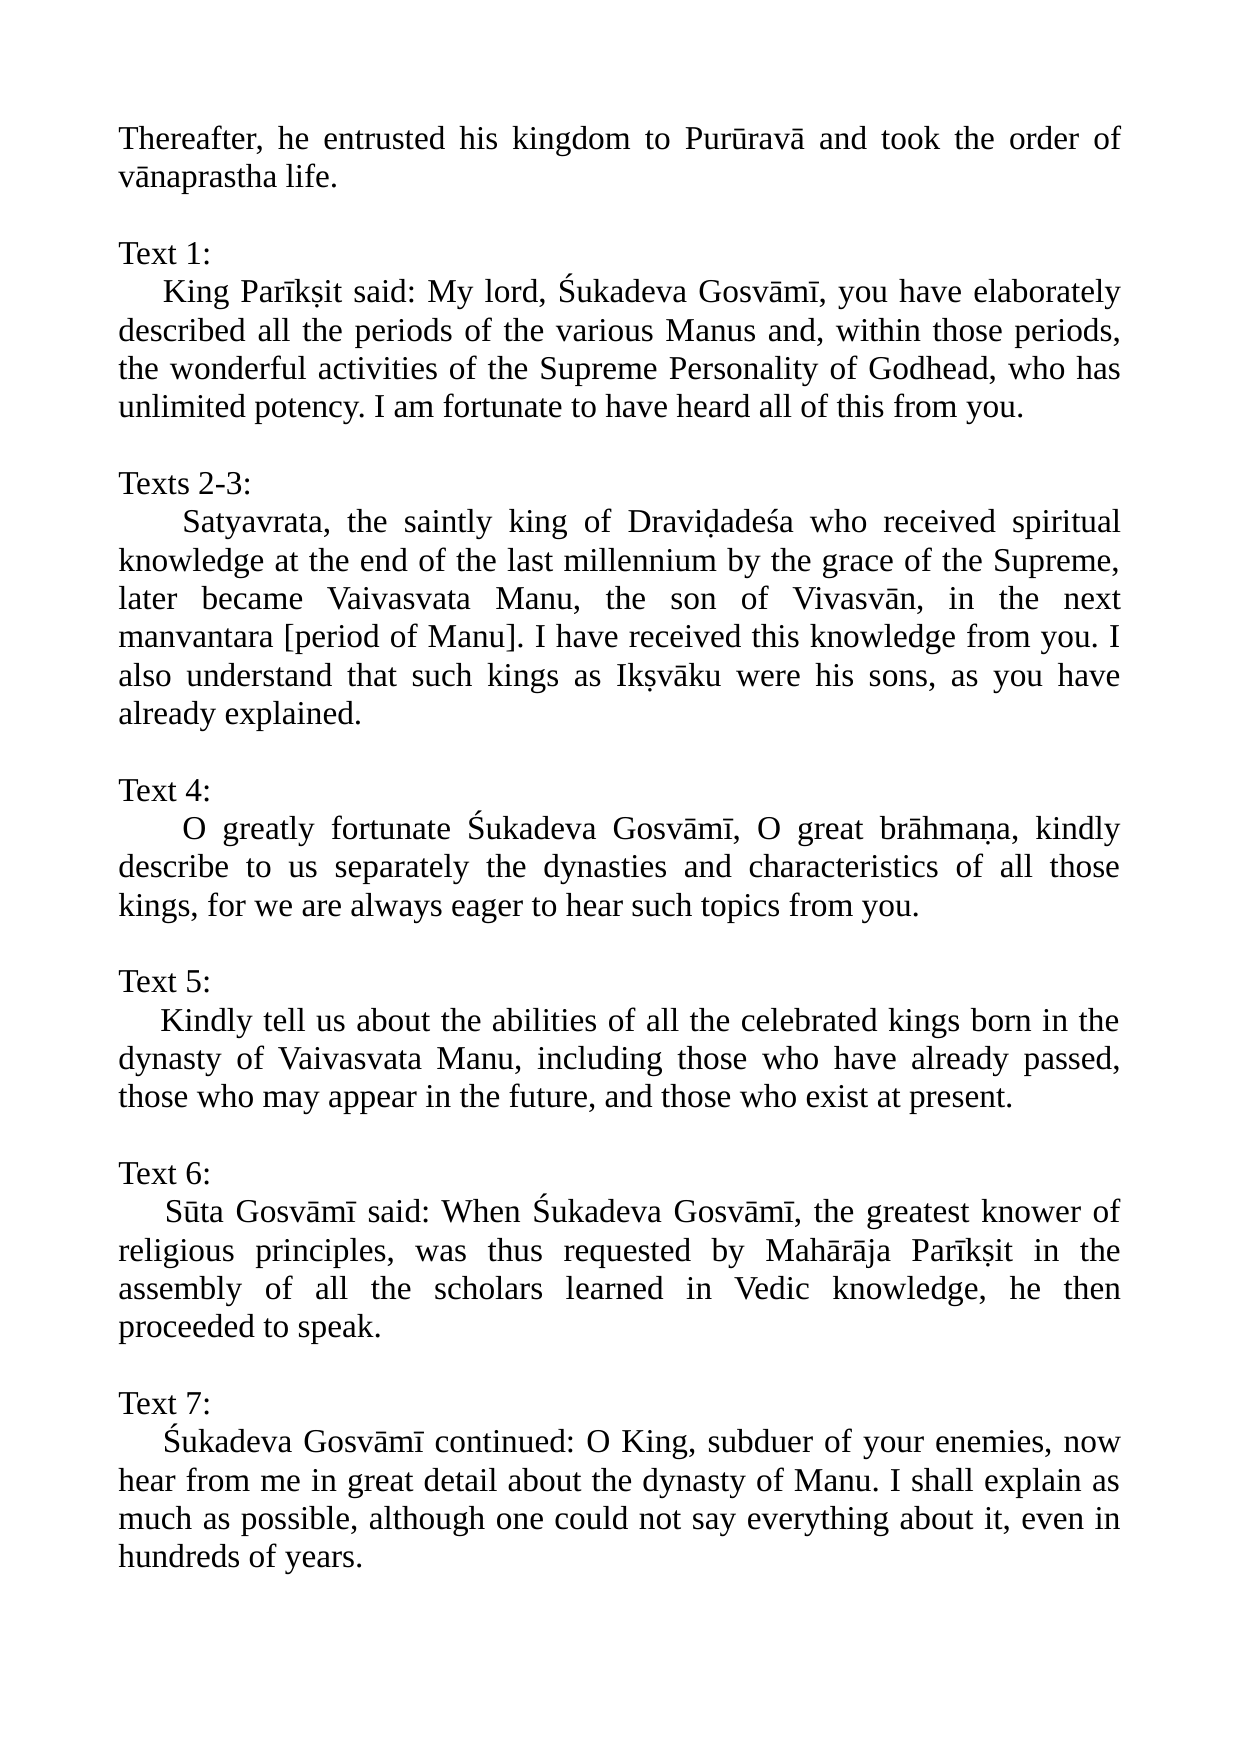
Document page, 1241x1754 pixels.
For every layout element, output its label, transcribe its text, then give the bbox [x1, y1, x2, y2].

text Text 4: [118, 770, 1122, 808]
text Text 6: [118, 1153, 1122, 1191]
text Sūta Gosvāmī said: When Śukadeva Gosvāmī, the greatest knower of religious principles, was thus requested by Mahārāja Parīkṣit in the assembly of all the scholars learned in Vedic knowledge, he then proceeded to speak. [118, 1191, 1122, 1345]
text Thereafter, he entrusted his kingdom to Purūravā and took the order of vānaprastha life. [118, 118, 1122, 195]
text Kindly tell us about the abilities of all the celebrated kings born in the dynasty of Vaivasvata Manu, including those who have already passed, those who may appear in the future, and those who exist at present. [118, 1000, 1122, 1115]
text Text 5: [118, 961, 1122, 1000]
text Text 1: [118, 233, 1122, 271]
text King Parīkṣit said: My lord, Śukadeva Gosvāmī, you have elaborately described all the periods of the various Manus and, within those periods, the wonderful activities of the Supreme Personality of Godhead, who has unlimited potency. I am fortunate to have heard all of this from you. [118, 271, 1122, 425]
text O greatly fortunate Śukadeva Gosvāmī, O great brāhmaṇa, kindly describe to us separately the dynasties and characteristics of all those kings, for we are always eager to hear such topics from you. [118, 808, 1122, 923]
text Satyavrata, the saintly king of Draviḍadeśa who received spiritual knowledge at the end of the last millennium by the grace of the Supreme, later became Vaivasvata Manu, the son of Vivasvān, in the next manvantara [period of Manu]. I have received this knowledge from you. I also understand that such kings as Ikṣvāku were his sons, as you have already explained. [118, 501, 1122, 731]
text Text 7: [118, 1383, 1122, 1421]
text Śukadeva Gosvāmī continued: O King, subduer of your enemies, now hear from me in great detail about the dynasty of Manu. I shall explain as much as possible, although one could not say everything about it, even in hundreds of years. [118, 1421, 1122, 1575]
text Texts 2-3: [118, 463, 1122, 501]
